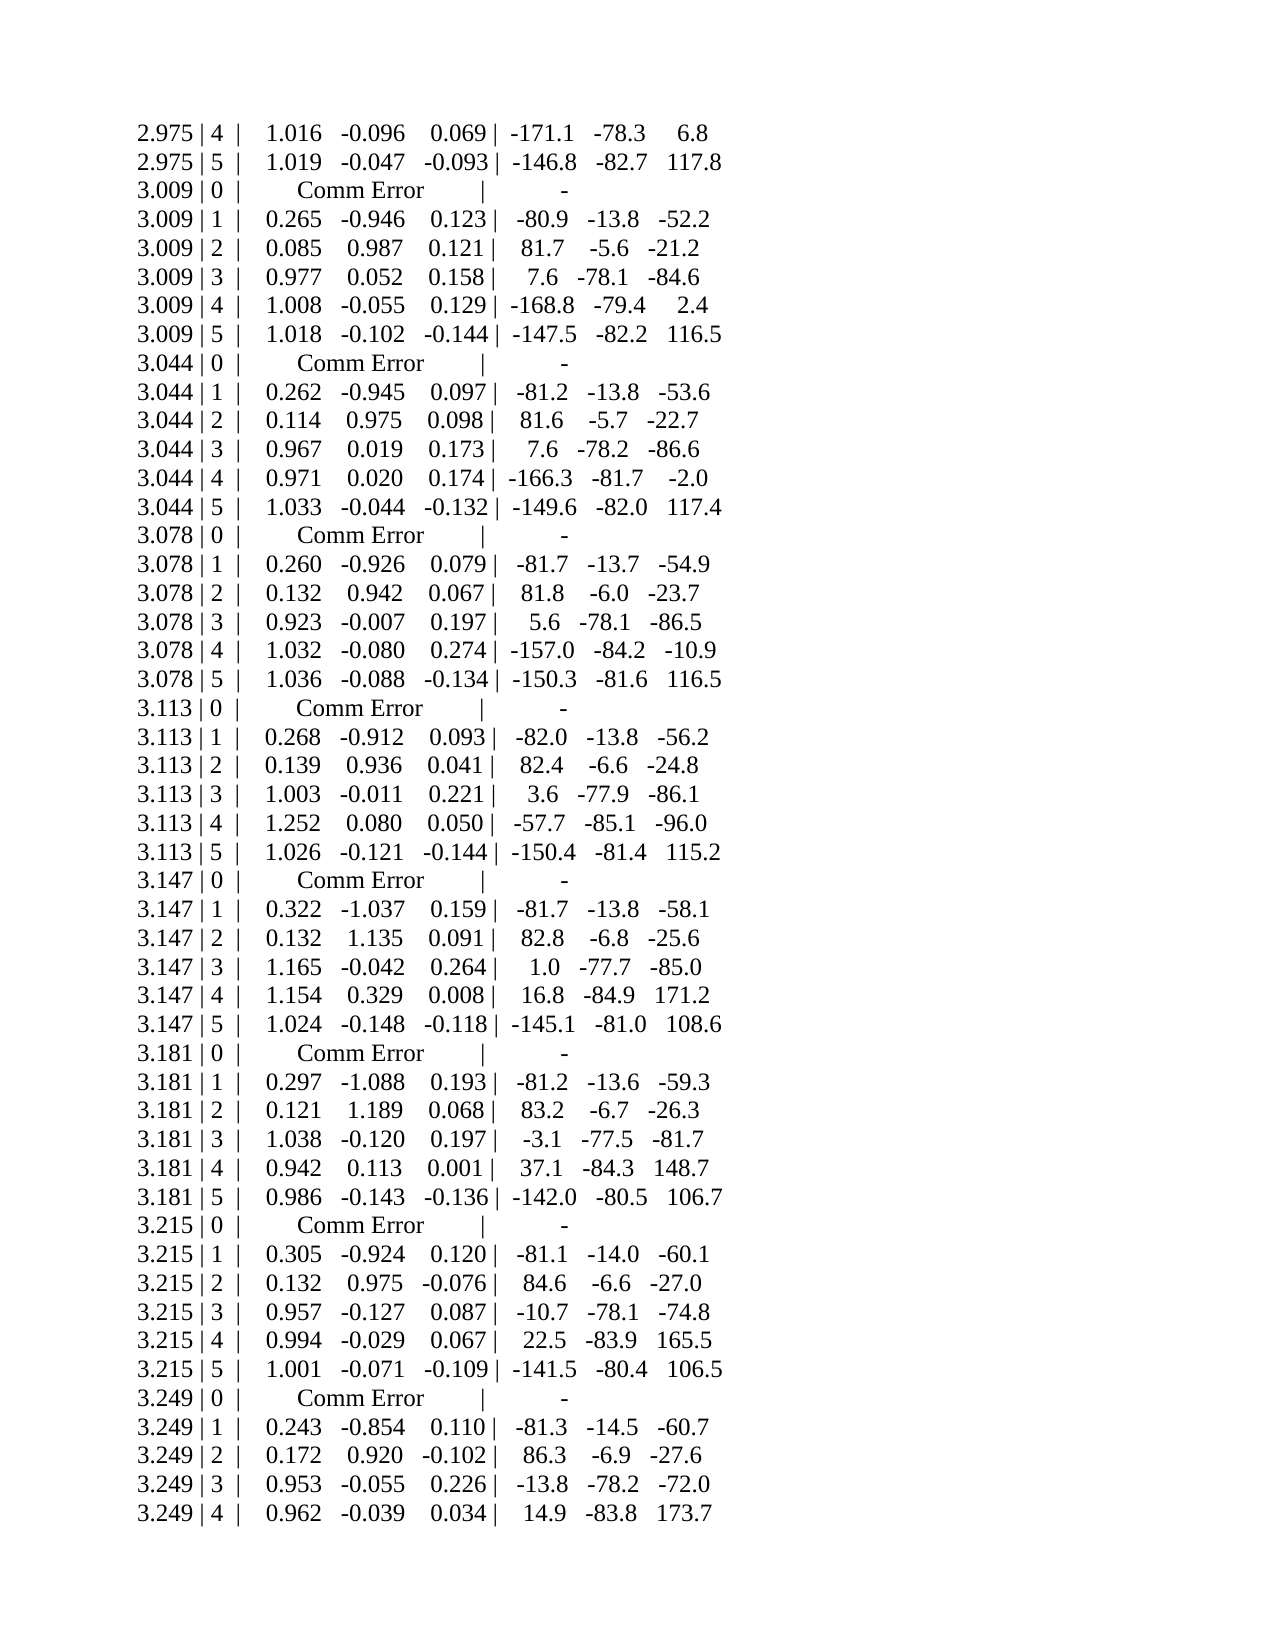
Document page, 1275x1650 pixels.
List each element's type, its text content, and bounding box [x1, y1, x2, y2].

text 3.249 | 4 | 0.962 -0.039 0.034 | 14.9 -83.8 173.7 [118, 1498, 1157, 1527]
text 3.078 | 2 | 0.132 0.942 0.067 | 81.8 -6.0 -23.7 [118, 578, 1157, 607]
text 3.215 | 5 | 1.001 -0.071 -0.109 | -141.5 -80.4 106.5 [118, 1354, 1157, 1383]
text 3.147 | 1 | 0.322 -1.037 0.159 | -81.7 -13.8 -58.1 [118, 894, 1157, 923]
text 3.044 | 2 | 0.114 0.975 0.098 | 81.6 -5.7 -22.7 [118, 406, 1157, 434]
text 3.044 | 0 | Comm Error | - [118, 348, 1157, 377]
text 3.044 | 4 | 0.971 0.020 0.174 | -166.3 -81.7 -2.0 [118, 463, 1157, 492]
text 3.078 | 5 | 1.036 -0.088 -0.134 | -150.3 -81.6 116.5 [118, 664, 1157, 693]
text 3.078 | 1 | 0.260 -0.926 0.079 | -81.7 -13.7 -54.9 [118, 549, 1157, 578]
text 3.147 | 5 | 1.024 -0.148 -0.118 | -145.1 -81.0 108.6 [118, 1009, 1157, 1038]
text 3.078 | 0 | Comm Error | - [118, 521, 1157, 549]
text 3.215 | 4 | 0.994 -0.029 0.067 | 22.5 -83.9 165.5 [118, 1326, 1157, 1354]
text 3.181 | 4 | 0.942 0.113 0.001 | 37.1 -84.3 148.7 [118, 1153, 1157, 1182]
text 3.009 | 2 | 0.085 0.987 0.121 | 81.7 -5.6 -21.2 [118, 233, 1157, 262]
text 3.113 | 1 | 0.268 -0.912 0.093 | -82.0 -13.8 -56.2 [118, 722, 1157, 751]
text 3.147 | 3 | 1.165 -0.042 0.264 | 1.0 -77.7 -85.0 [118, 952, 1157, 981]
text 3.113 | 5 | 1.026 -0.121 -0.144 | -150.4 -81.4 115.2 [118, 837, 1157, 866]
text 3.181 | 3 | 1.038 -0.120 0.197 | -3.1 -77.5 -81.7 [118, 1124, 1157, 1153]
text 3.113 | 4 | 1.252 0.080 0.050 | -57.7 -85.1 -96.0 [118, 808, 1157, 837]
text 3.249 | 0 | Comm Error | - [118, 1383, 1157, 1412]
text 3.009 | 3 | 0.977 0.052 0.158 | 7.6 -78.1 -84.6 [118, 262, 1157, 291]
text 3.215 | 3 | 0.957 -0.127 0.087 | -10.7 -78.1 -74.8 [118, 1297, 1157, 1326]
text 3.009 | 4 | 1.008 -0.055 0.129 | -168.8 -79.4 2.4 [118, 291, 1157, 319]
text 3.044 | 5 | 1.033 -0.044 -0.132 | -149.6 -82.0 117.4 [118, 492, 1157, 521]
text 3.113 | 2 | 0.139 0.936 0.041 | 82.4 -6.6 -24.8 [118, 751, 1157, 779]
text 3.009 | 1 | 0.265 -0.946 0.123 | -80.9 -13.8 -52.2 [118, 204, 1157, 233]
text 3.147 | 0 | Comm Error | - [118, 866, 1157, 894]
text 3.147 | 4 | 1.154 0.329 0.008 | 16.8 -84.9 171.2 [118, 981, 1157, 1009]
text 3.181 | 2 | 0.121 1.189 0.068 | 83.2 -6.7 -26.3 [118, 1096, 1157, 1124]
text 3.009 | 0 | Comm Error | - [118, 176, 1157, 204]
text 3.044 | 3 | 0.967 0.019 0.173 | 7.6 -78.2 -86.6 [118, 434, 1157, 463]
text 2.975 | 4 | 1.016 -0.096 0.069 | -171.1 -78.3 6.8 [118, 118, 1157, 147]
text 3.009 | 5 | 1.018 -0.102 -0.144 | -147.5 -82.2 116.5 [118, 319, 1157, 348]
text 3.147 | 2 | 0.132 1.135 0.091 | 82.8 -6.8 -25.6 [118, 923, 1157, 952]
text 3.044 | 1 | 0.262 -0.945 0.097 | -81.2 -13.8 -53.6 [118, 377, 1157, 406]
text 3.078 | 4 | 1.032 -0.080 0.274 | -157.0 -84.2 -10.9 [118, 636, 1157, 664]
text 3.215 | 0 | Comm Error | - [118, 1211, 1157, 1239]
text 3.181 | 5 | 0.986 -0.143 -0.136 | -142.0 -80.5 106.7 [118, 1182, 1157, 1211]
text 3.181 | 0 | Comm Error | - [118, 1038, 1157, 1067]
text 3.078 | 3 | 0.923 -0.007 0.197 | 5.6 -78.1 -86.5 [118, 607, 1157, 636]
text 3.215 | 1 | 0.305 -0.924 0.120 | -81.1 -14.0 -60.1 [118, 1239, 1157, 1268]
text 2.975 | 5 | 1.019 -0.047 -0.093 | -146.8 -82.7 117.8 [118, 147, 1157, 176]
text 3.113 | 3 | 1.003 -0.011 0.221 | 3.6 -77.9 -86.1 [118, 779, 1157, 808]
text 3.249 | 3 | 0.953 -0.055 0.226 | -13.8 -78.2 -72.0 [118, 1469, 1157, 1498]
text 3.113 | 0 | Comm Error | - [118, 693, 1157, 722]
text 3.249 | 1 | 0.243 -0.854 0.110 | -81.3 -14.5 -60.7 [118, 1412, 1157, 1441]
text 3.249 | 2 | 0.172 0.920 -0.102 | 86.3 -6.9 -27.6 [118, 1441, 1157, 1469]
text 3.181 | 1 | 0.297 -1.088 0.193 | -81.2 -13.6 -59.3 [118, 1067, 1157, 1096]
text 3.215 | 2 | 0.132 0.975 -0.076 | 84.6 -6.6 -27.0 [118, 1268, 1157, 1297]
